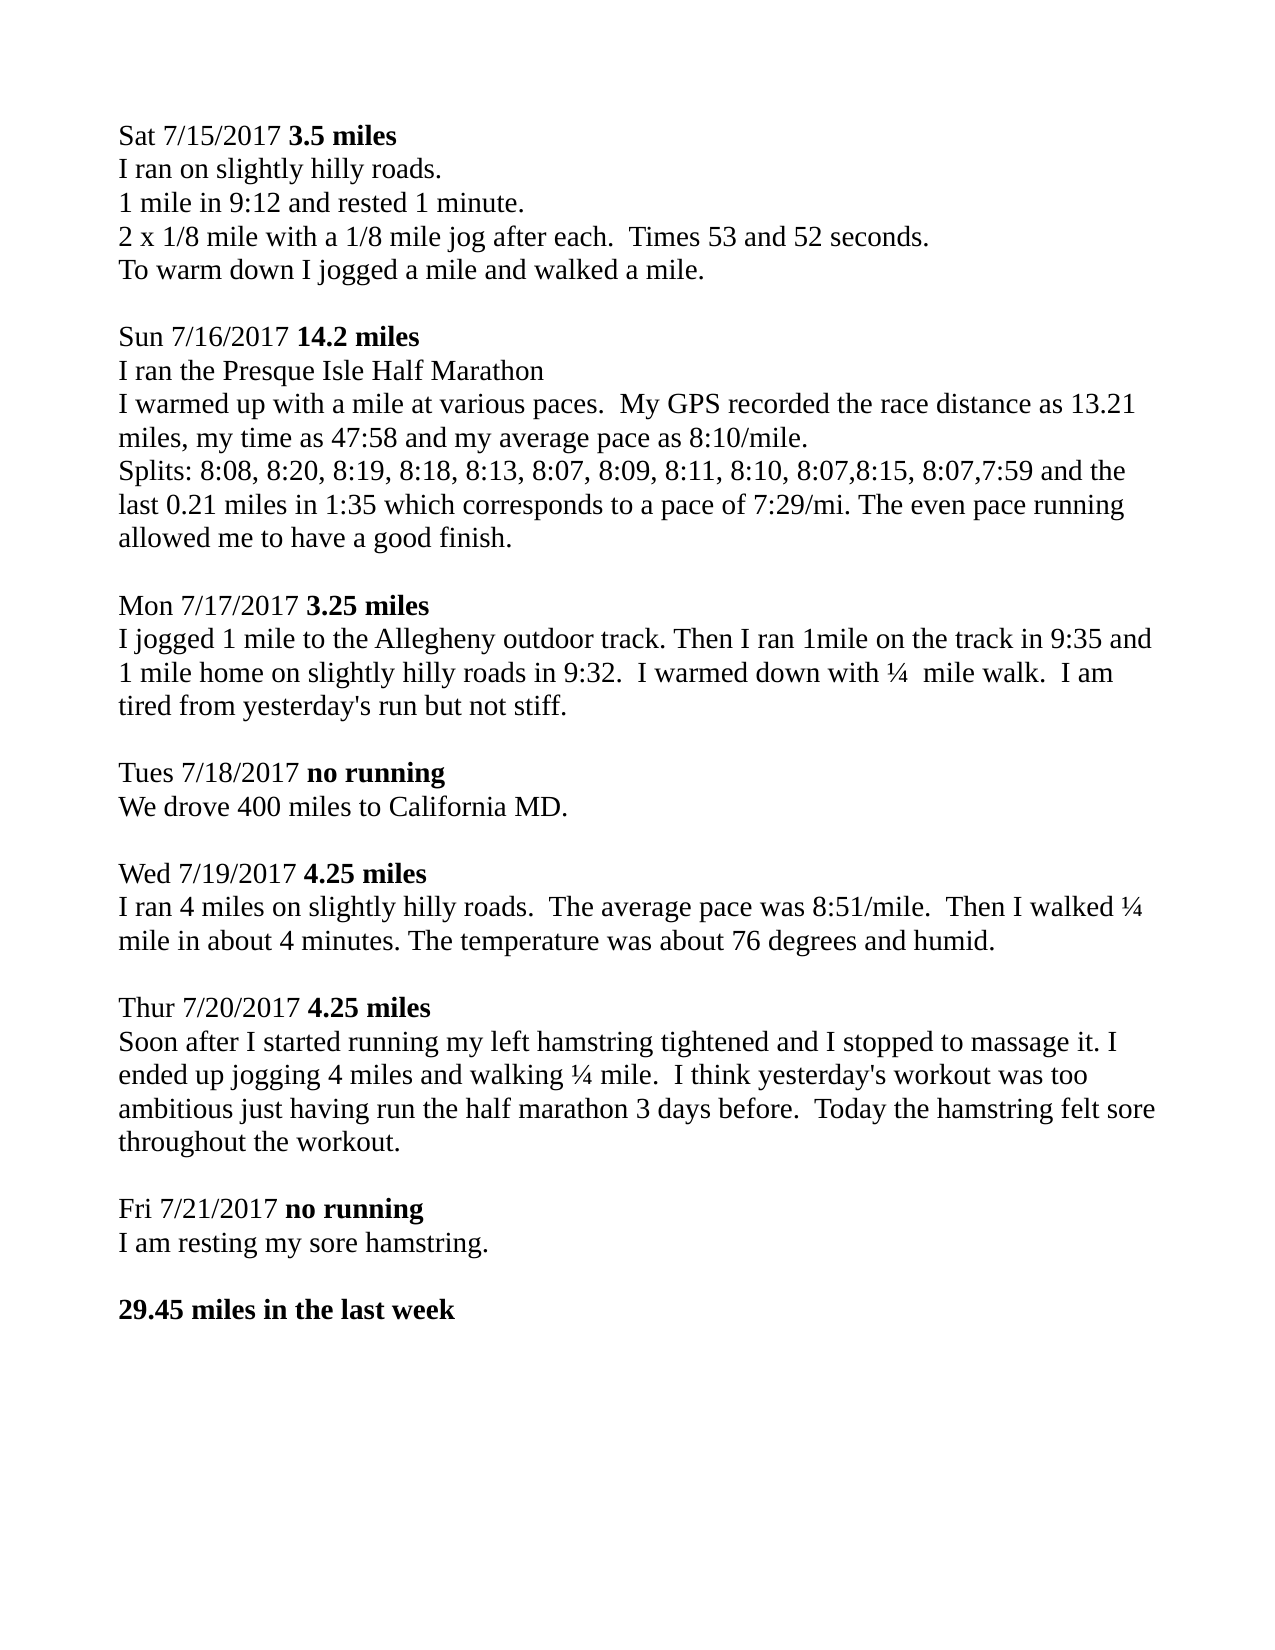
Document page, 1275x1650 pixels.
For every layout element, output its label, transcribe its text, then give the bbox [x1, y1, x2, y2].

text Wed 7/19/2017 4.25 miles [118, 856, 1157, 889]
text Tues 7/18/2017 no running [118, 755, 1157, 789]
text I warmed up with a mile at various paces. My GPS recorded the race distance as 13.21 miles, my time as 47:58 and my average pace as 8:10/mile. [118, 386, 1157, 453]
text Soon after I started running my left hamstring tightened and I stopped to massage it. I ended up jogging 4 miles and walking ¼ mile. I think yesterday's workout was too ambitious just having run the half marathon 3 days before. Today the hamstring felt sore throughout the workout. [118, 1024, 1157, 1158]
text Sun 7/16/2017 14.2 miles [118, 319, 1157, 353]
text To warm down I jogged a mile and walked a mile. [118, 252, 1157, 286]
text 1 mile in 9:12 and rested 1 minute. [118, 185, 1157, 219]
text 29.45 miles in the last week [118, 1292, 1157, 1326]
text We drove 400 miles to California MD. [118, 789, 1157, 822]
text I jogged 1 mile to the Allegheny outdoor track. Then I ran 1mile on the track in 9:35 and 1 mile home on slightly hilly roads in 9:32. I warmed down with ¼ mile walk. I am tired from yesterday's run but not stiff. [118, 621, 1157, 722]
text 2 x 1/8 mile with a 1/8 mile jog after each. Times 53 and 52 seconds. [118, 219, 1157, 252]
text I ran the Presque Isle Half Marathon [118, 353, 1157, 386]
text Thur 7/20/2017 4.25 miles [118, 990, 1157, 1024]
text I am resting my sore hamstring. [118, 1225, 1157, 1258]
text I ran on slightly hilly roads. [118, 152, 1157, 185]
text Sat 7/15/2017 3.5 miles [118, 118, 1157, 152]
text I ran 4 miles on slightly hilly roads. The average pace was 8:51/mile. Then I walked ¼ mile in about 4 minutes. The temperature was about 76 degrees and humid. [118, 889, 1157, 957]
text Fri 7/21/2017 no running [118, 1191, 1157, 1225]
text Splits: 8:08, 8:20, 8:19, 8:18, 8:13, 8:07, 8:09, 8:11, 8:10, 8:07,8:15, 8:07,7:59 and the last 0.21 miles in 1:35 which corresponds to a pace of 7:29/mi. The even pace running allowed me to have a good finish. [118, 453, 1157, 554]
text Mon 7/17/2017 3.25 miles [118, 588, 1157, 621]
